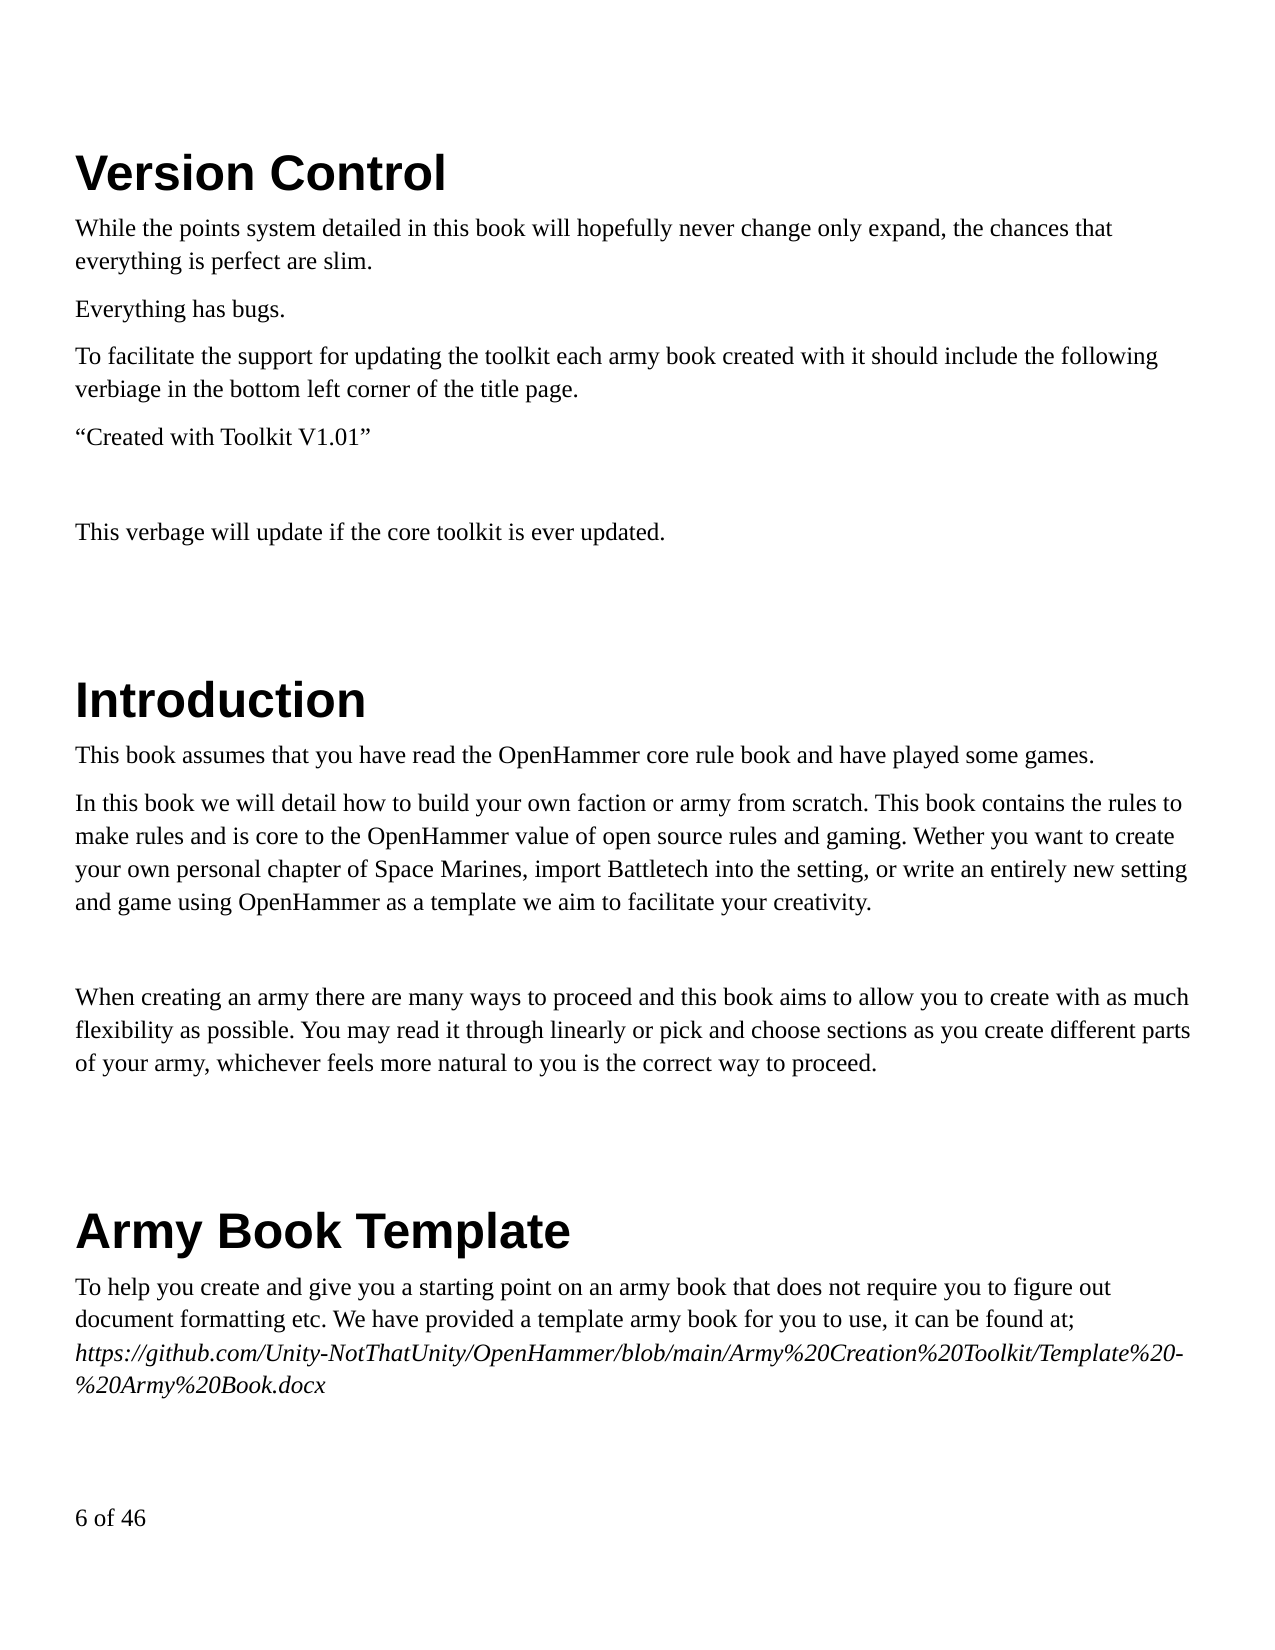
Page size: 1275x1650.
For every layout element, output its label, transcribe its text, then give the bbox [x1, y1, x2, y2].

text In this book we will detail how to build your own faction or army from scratch. This book contains the rules to make rules and is core to the OpenHammer value of open source rules and gaming. Wether you want to create your own personal chapter of Space Marines, import Battletech into the setting, or write an entirely new setting and game using OpenHammer as a template we aim to facilitate your creativity. [75, 788, 1200, 916]
text “Created with Toolkit V1.01” [75, 422, 1200, 451]
subtitle Version Control [75, 143, 1200, 201]
text Everything has bugs. [75, 294, 1200, 322]
text This book assumes that you have read the OpenHammer core rule book and have played some games. [75, 740, 1200, 769]
text When creating an army there are many ways to proceed and this book aims to allow you to create with as much flexibility as possible. You may read it through linearly or pick and choose sections as you create different parts of your army, whichever feels more natural to you is the correct way to proceed. [75, 982, 1200, 1077]
text To facilitate the support for updating the toolkit each army book created with it should include the following verbiage in the bottom left corner of the title page. [75, 341, 1200, 403]
text To help you create and give you a starting point on an army book that does not require you to figure out document formatting etc. We have provided a template army book for you to use, it can be found at; https://github.com/Unity-NotThatUnity/OpenHammer/blob/main/Army%20Creation%20Toolkit/Template%20-%20Army%20Book.docx [75, 1272, 1200, 1399]
subtitle Army Book Template [75, 1202, 1200, 1259]
text This verbage will update if the core toolkit is ever updated. [75, 517, 1200, 546]
subtitle Introduction [75, 670, 1200, 728]
text While the points system detailed in this book will hopefully never change only expand, the chances that everything is perfect are slim. [75, 213, 1200, 275]
